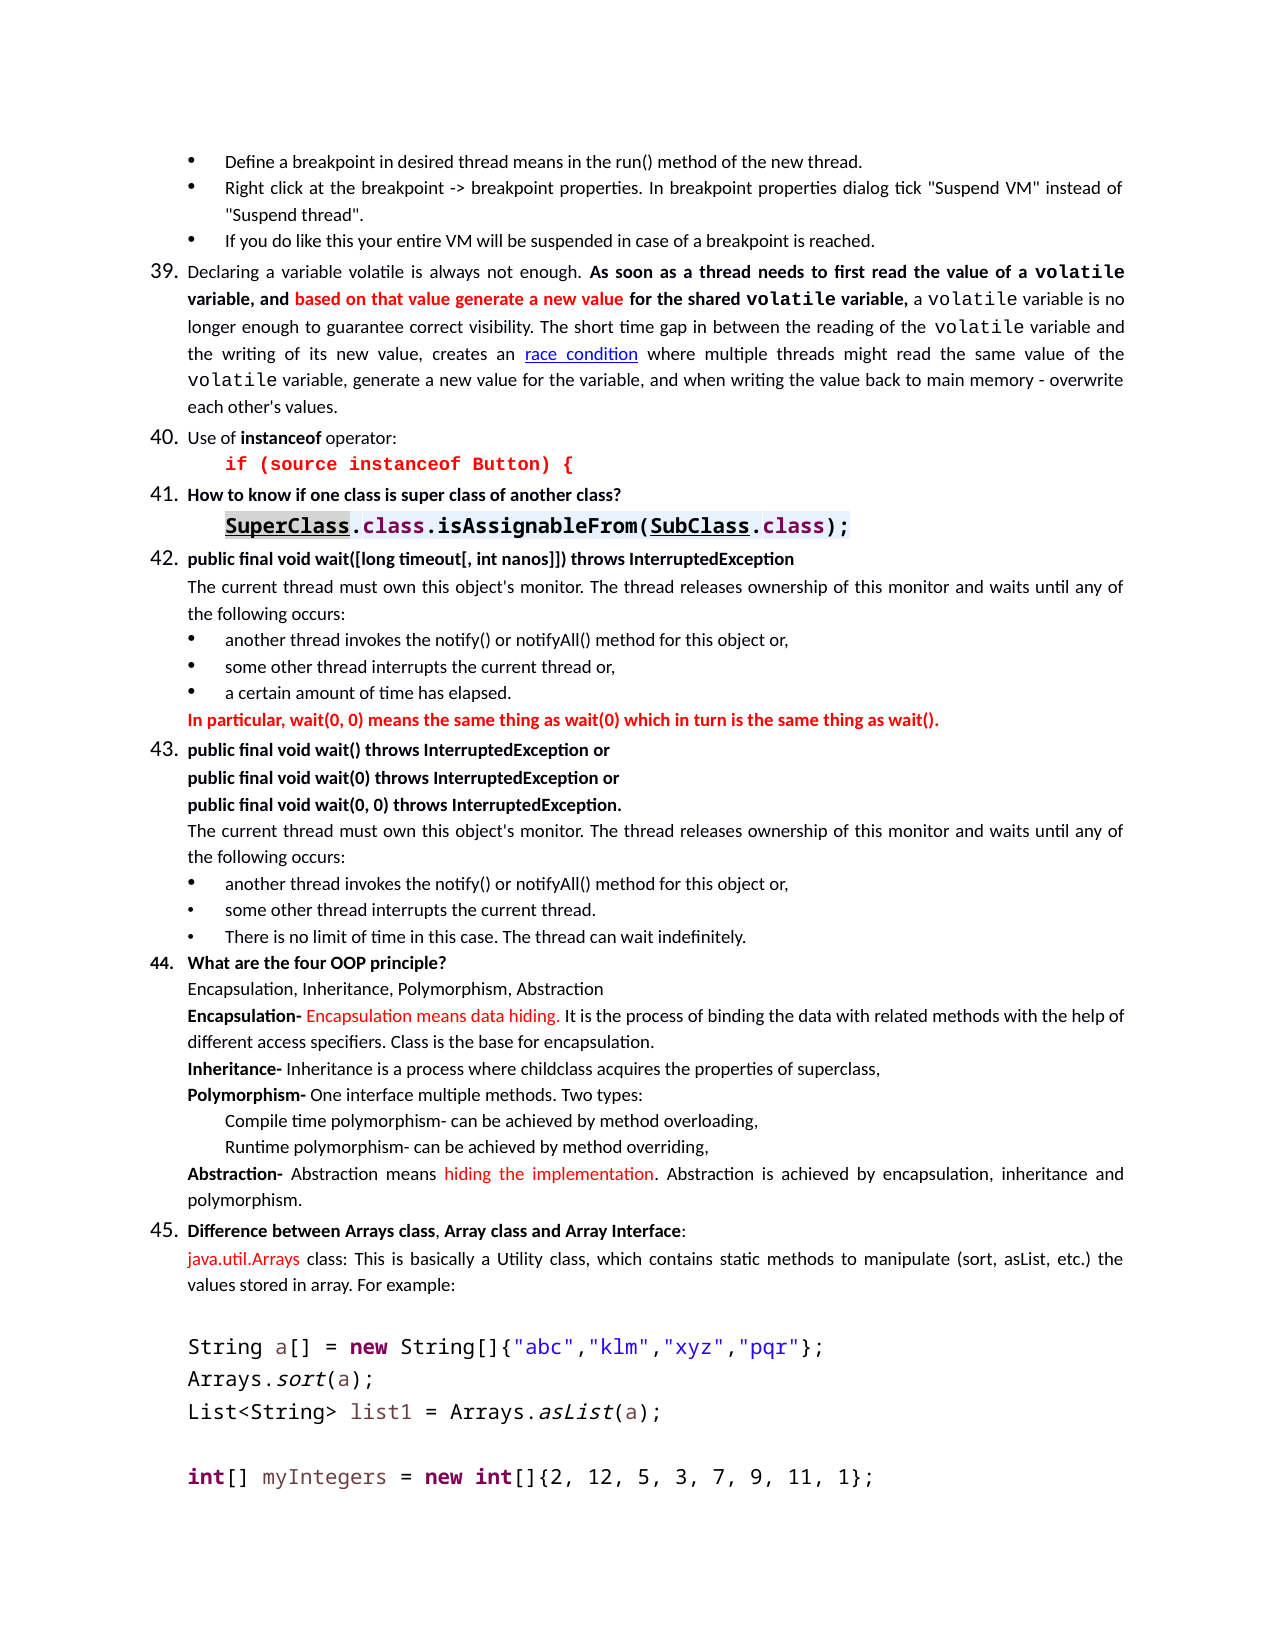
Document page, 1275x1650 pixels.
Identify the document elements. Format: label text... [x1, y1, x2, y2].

list There is no limit of time in this case. The thread can wait indefinitely. [187, 925, 1125, 948]
list Use of instanceof operator: [150, 422, 1125, 450]
list public final void wait([long timeout[, int nanos]]) throws InterruptedException [150, 543, 1125, 571]
list Abstraction- Abstraction means hiding the implementation. Abstraction is achieved by encapsulation, inheritance and polymorphism. [150, 1162, 1125, 1211]
list another thread invokes the notify() or notifyAll() method for this object or, [187, 628, 1125, 651]
list Right click at the breakpoint -> breakpoint properties. In breakpoint properties dialog tick "Suspend VM" instead of "Suspend thread". [187, 177, 1125, 226]
list some other thread interrupts the current thread. [187, 898, 1125, 921]
list public final void wait(0) throws InterruptedException or [150, 767, 1125, 789]
list Difference between Arrays class, Array class and Array Interface: [150, 1215, 1125, 1243]
list Encapsulation, Inheritance, Polymorphism, Abstraction [150, 978, 1125, 1001]
list some other thread interrupts the current thread or, [187, 655, 1125, 678]
list Define a breakpoint in desired thread means in the run() method of the new thread. [187, 150, 1125, 173]
list List<String> list1 = Arrays.asList(a); [150, 1397, 1125, 1426]
list Polymorphism- One interface multiple methods. Two types: [150, 1083, 1125, 1106]
list public final void wait(0, 0) throws InterruptedException. [150, 793, 1125, 816]
list int[] myIntegers = new int[]{2, 12, 5, 3, 7, 9, 11, 1}; [150, 1462, 1125, 1491]
list SuperClass.class.isAssignableFrom(SubClass.class); [187, 511, 1125, 539]
list java.util.Arrays class: This is basically a Utility class, which contains static methods to manipulate (sort, asList, etc.) the values stored in array. For example: [150, 1247, 1125, 1296]
list Arrays.sort(a); [150, 1364, 1125, 1393]
list The current thread must own this object's monitor. The thread releases ownership of this monitor and waits until any of the following occurs: [150, 576, 1125, 625]
list What are the four OOP principle? [150, 951, 1125, 974]
list a certain amount of time has elapsed. [187, 681, 1125, 704]
list In particular, wait(0, 0) means the same thing as wait(0) which in turn is the same thing as wait(). [150, 708, 1125, 731]
list The current thread must own this object's monitor. The thread releases ownership of this monitor and waits until any of the following occurs: [150, 819, 1125, 868]
list Encapsulation- Encapsulation means data hiding. It is the process of binding the data with related methods with the help of different access specifiers. Class is the base for encapsulation. [150, 1004, 1125, 1053]
list Inheritance- Inheritance is a process where childclass acquires the properties of superclass, [150, 1057, 1125, 1079]
list Runtime polymorphism- can be achieved by method overriding, [187, 1136, 1125, 1159]
list String a[] = new String[]{"abc","klm","xyz","pqr"}; [150, 1332, 1125, 1360]
list How to know if one class is super class of another class? [150, 479, 1125, 507]
list If you do like this your entire VM will be suspended in case of a breakpoint is reached. [187, 229, 1125, 253]
list Compile time polymorphism- can be achieved by method overloading, [187, 1109, 1125, 1132]
list Declaring a variable volatile is always not enough. As soon as a thread needs to first read the value of a volatile variable, and based on that value generate a new value for the shared volatile variable, a volatile variable is no longer enough to guarantee correct visibility. The short time gap in between the reading of the volatile variable and the writing of its new value, creates an race condition where multiple threads might read the same value of the volatile variable, generate a new value for the variable, and when writing the value back to main memory - overwrite each other's values. [150, 256, 1125, 419]
list public final void wait() throws InterruptedException or [150, 734, 1125, 762]
list another thread invokes the notify() or notifyAll() method for this object or, [187, 872, 1125, 895]
list if (source instanceof Button) { [187, 454, 1125, 476]
